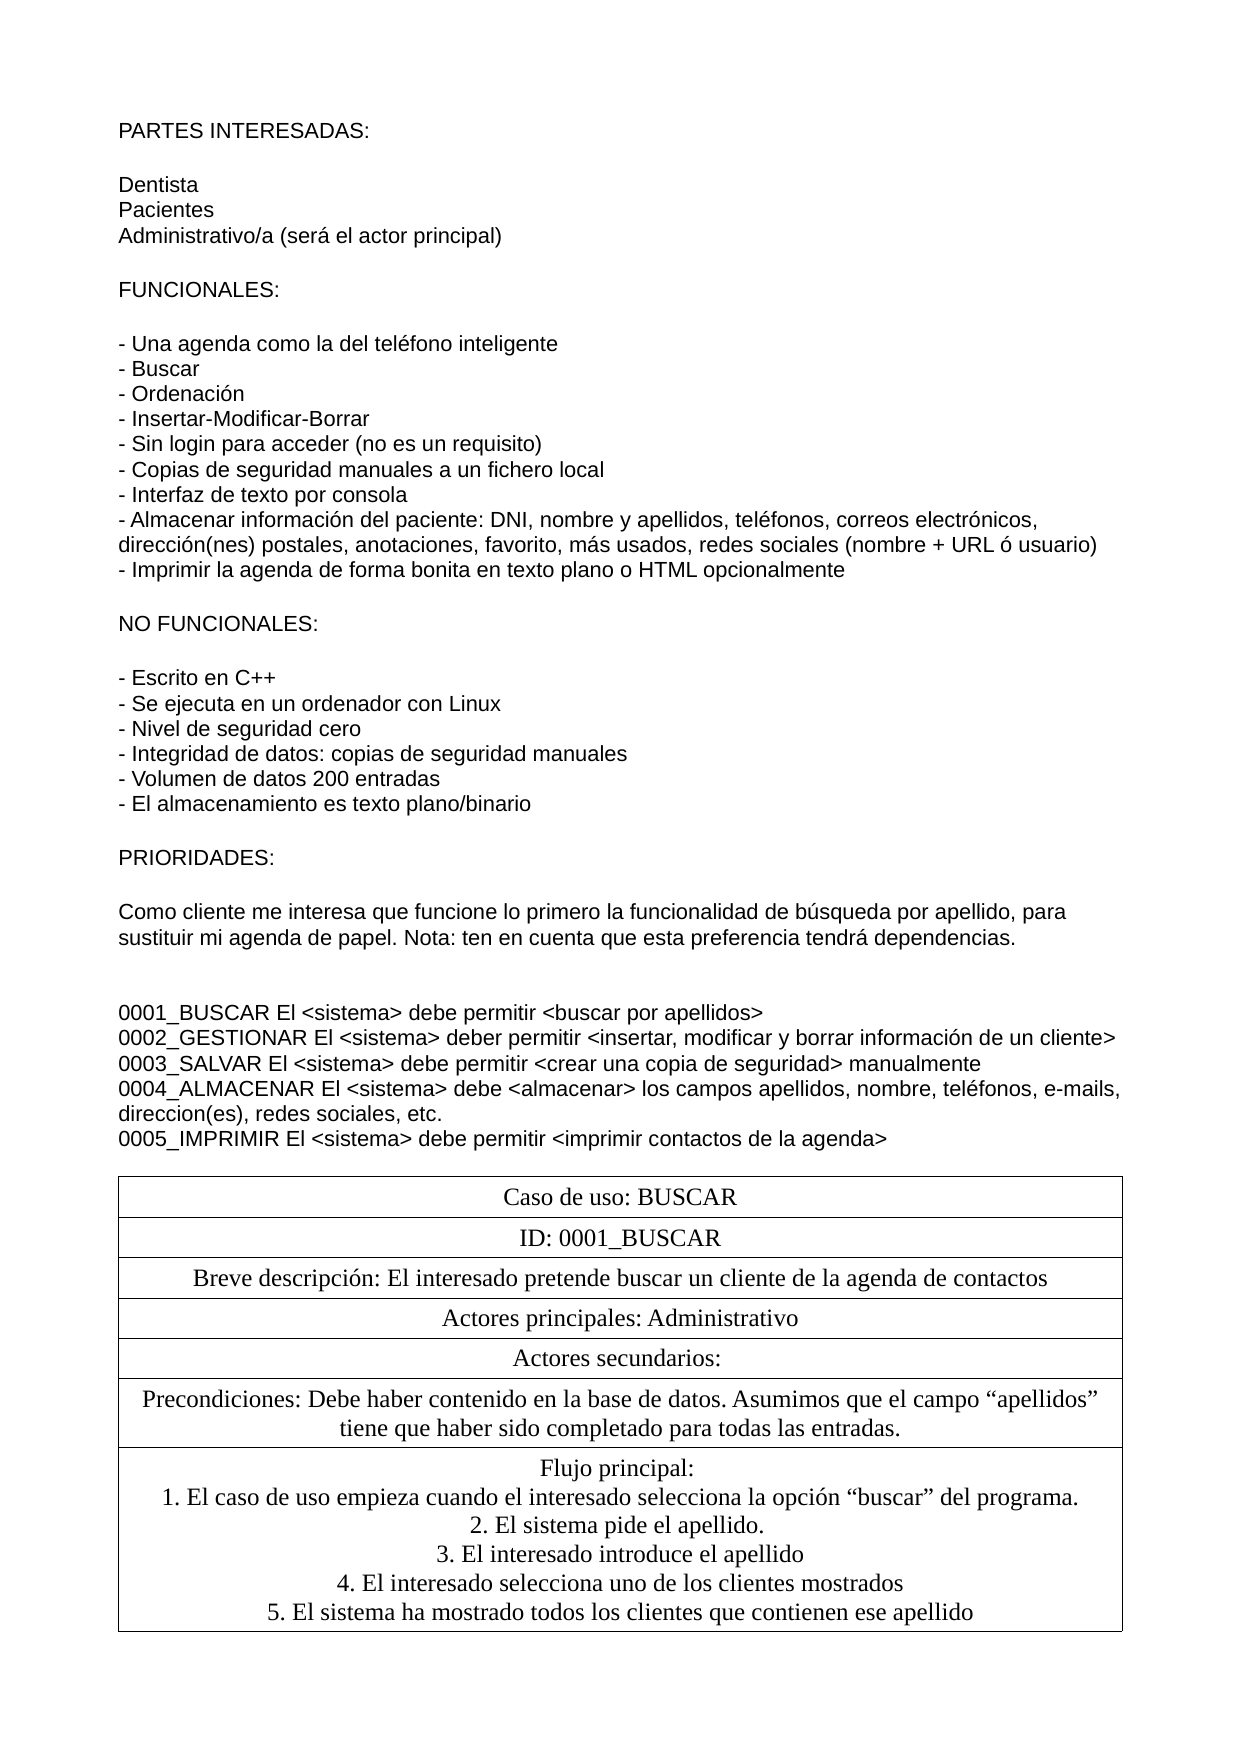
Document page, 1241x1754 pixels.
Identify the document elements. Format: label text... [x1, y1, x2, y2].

table_cell Actores secundarios: [119, 1339, 1122, 1378]
table_header Caso de uso: BUSCAR [119, 1177, 1122, 1217]
text 0001_BUSCAR El <sistema> debe permitir <buscar por apellidos> [118, 1000, 1122, 1025]
table_cell Flujo principal: 1. El caso de uso empieza cuando el interesado selecciona la opción “buscar” del programa. 2. El sistema pide el apellido. 3. El interesado introduce el apellido 4. El interesado selecciona uno de los clientes mostrados 5. El sistema ha mostrado todos los clientes que contienen ese apellido [119, 1448, 1122, 1631]
table_cell ID: 0001_BUSCAR [119, 1218, 1122, 1257]
table_cell Precondiciones: Debe haber contenido en la base de datos. Asumimos que el campo “apellidos” tiene que haber sido completado para todas las entradas. [119, 1379, 1122, 1447]
text 0003_SALVAR El <sistema> debe permitir <crear una copia de seguridad> manualmente [118, 1050, 1122, 1076]
text 0004_ALMACENAR El <sistema> debe <almacenar> los campos apellidos, nombre, teléfonos, e-mails, direccion(es), redes sociales, etc. [118, 1076, 1122, 1126]
table_cell Actores principales: Administrativo [119, 1299, 1122, 1338]
text 0002_GESTIONAR El <sistema> deber permitir <insertar, modificar y borrar información de un cliente> [118, 1025, 1122, 1050]
text PARTES INTERESADAS: Dentista Pacientes Administrativo/a (será el actor principal) FUNCIONALES: - Una agenda como la del teléfono inteligente - Buscar - Ordenación - Insertar-Modificar-Borrar - Sin login para acceder (no es un requisito) - Copias de seguridad manuales a un fichero local - Interfaz de texto por consola - Almacenar información del paciente: DNI, nombre y apellidos, teléfonos, correos electrónicos, dirección(nes) postales, anotaciones, favorito, más usados, redes sociales (nombre + URL ó usuario) - Imprimir la agenda de forma bonita en texto plano o HTML opcionalmente NO FUNCIONALES: - Escrito en C++ - Se ejecuta en un ordenador con Linux - Nivel de seguridad cero - Integridad de datos: copias de seguridad manuales - Volumen de datos 200 entradas - El almacenamiento es texto plano/binario PRIORIDADES: Como cliente me interesa que funcione lo primero la funcionalidad de búsqueda por apellido, para sustituir mi agenda de papel. Nota: ten en cuenta que esta preferencia tendrá dependencias. [118, 118, 1122, 949]
text 0005_IMPRIMIR El <sistema> debe permitir <imprimir contactos de la agenda> [118, 1126, 1122, 1151]
table_cell Breve descripción: El interesado pretende buscar un cliente de la agenda de contactos [119, 1258, 1122, 1297]
